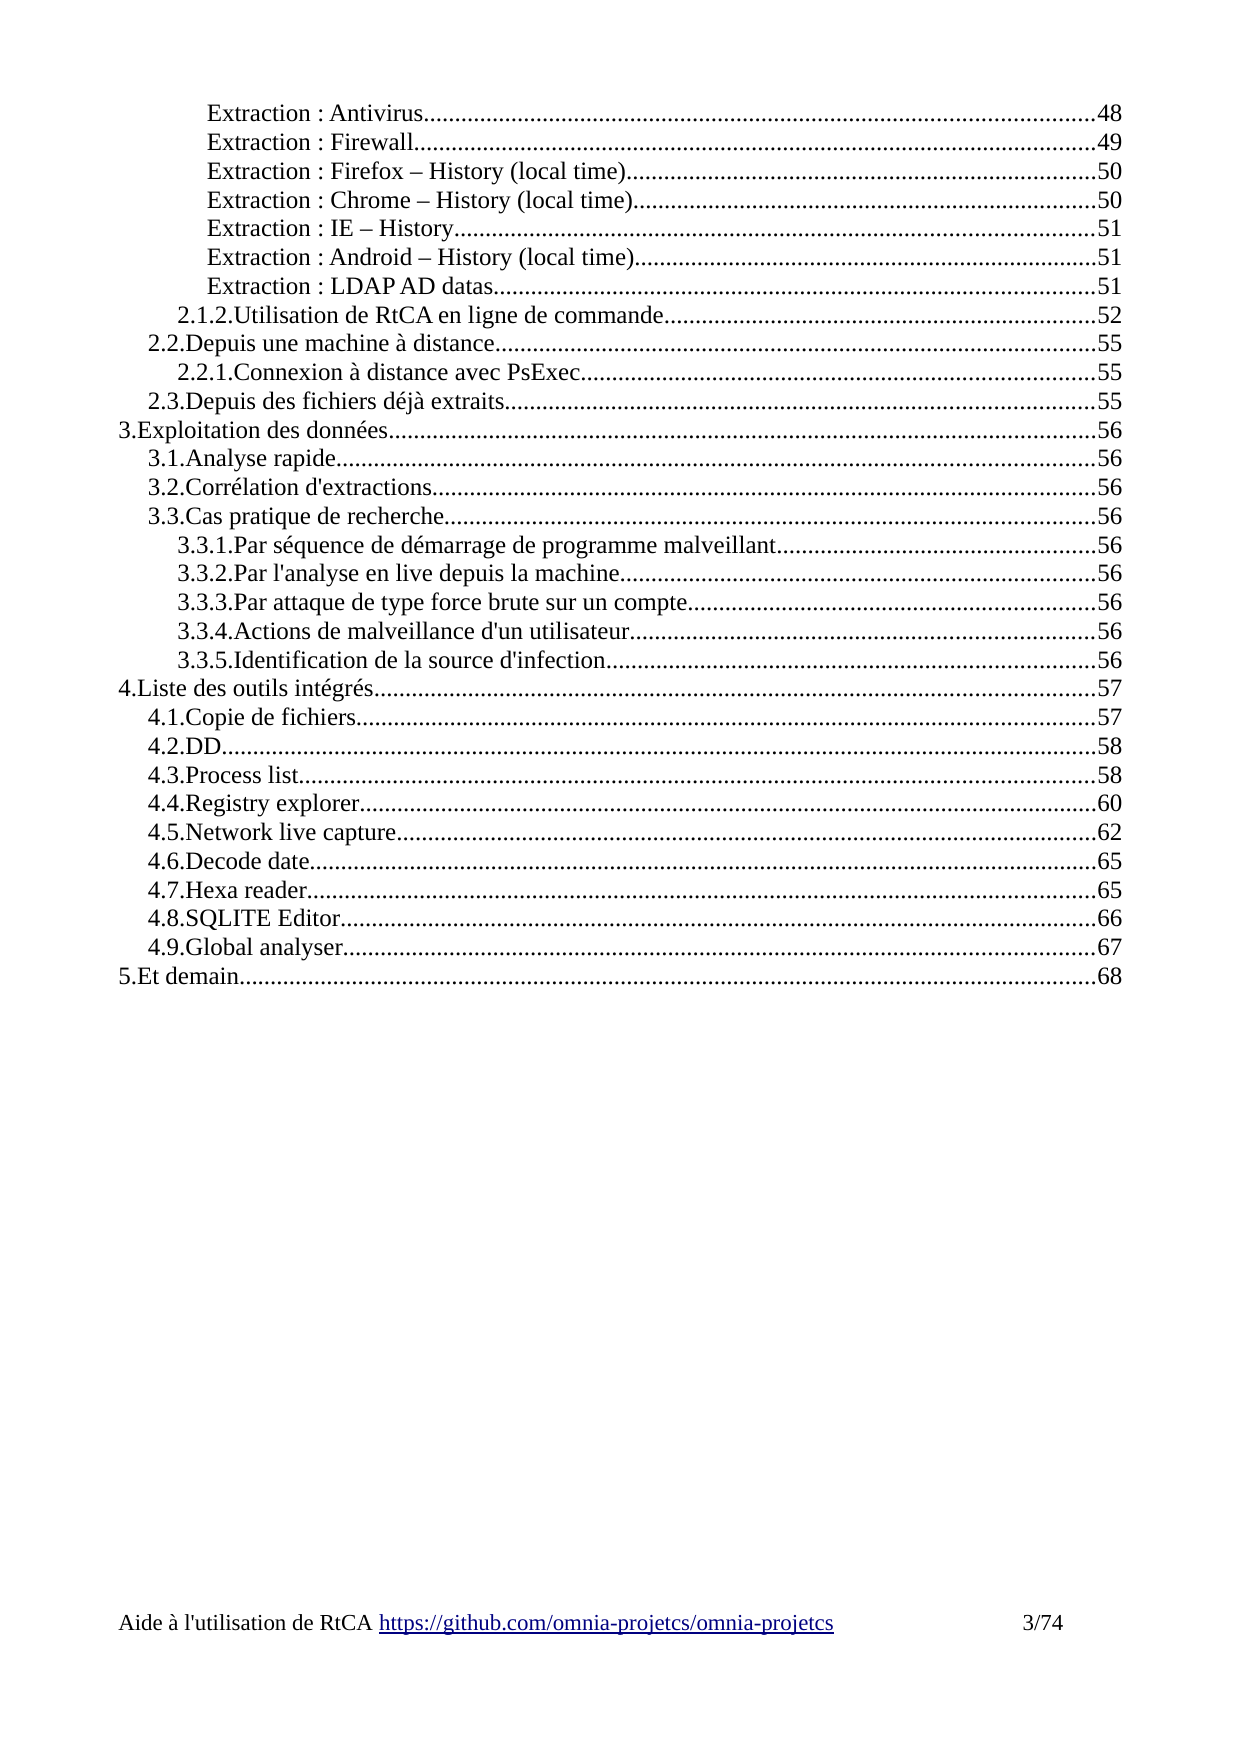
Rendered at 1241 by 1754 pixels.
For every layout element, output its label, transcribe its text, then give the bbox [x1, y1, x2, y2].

text 4.9.Global analyser 67 [148, 932, 1122, 961]
text 4.8.SQLITE Editor 66 [148, 903, 1122, 932]
text Extraction : Firewall 49 [207, 127, 1122, 156]
text 5.Et demain... 68 [118, 961, 1122, 990]
text 4.2.DD 58 [148, 731, 1122, 760]
text Extraction : Firefox – History (local time) 50 [207, 156, 1122, 185]
text 3.1.Analyse rapide 56 [148, 443, 1122, 472]
text 3.3.Cas pratique de recherche 56 [148, 501, 1122, 530]
text Extraction : Antivirus 48 [207, 98, 1122, 127]
text 4.6.Decode date 65 [148, 846, 1122, 875]
text 4.4.Registry explorer 60 [148, 788, 1122, 817]
text 2.2.Depuis une machine à distance 55 [148, 328, 1122, 357]
text Extraction : Chrome – History (local time) 50 [207, 185, 1122, 213]
text 3.3.3.Par attaque de type force brute sur un compte 56 [177, 587, 1122, 616]
text Extraction : IE – History 51 [207, 213, 1122, 242]
text 4.1.Copie de fichiers 57 [148, 702, 1122, 731]
text 4.3.Process list 58 [148, 760, 1122, 788]
text 3.Exploitation des données 56 [118, 415, 1122, 443]
text 3.2.Corrélation d'extractions 56 [148, 472, 1122, 501]
text 3.3.1.Par séquence de démarrage de programme malveillant 56 [177, 530, 1122, 558]
text Extraction : LDAP AD datas 51 [207, 271, 1122, 300]
text 2.3.Depuis des fichiers déjà extraits 55 [148, 386, 1122, 415]
text 2.1.2.Utilisation de RtCA en ligne de commande 52 [177, 300, 1122, 328]
text 4.5.Network live capture 62 [148, 817, 1122, 846]
text 3.3.2.Par l'analyse en live depuis la machine 56 [177, 558, 1122, 587]
text Extraction : Android – History (local time) 51 [207, 242, 1122, 271]
text 4.Liste des outils intégrés 57 [118, 673, 1122, 702]
text 4.7.Hexa reader 65 [148, 875, 1122, 903]
text 3.3.4.Actions de malveillance d'un utilisateur 56 [177, 616, 1122, 645]
text 3.3.5.Identification de la source d'infection 56 [177, 645, 1122, 673]
text 2.2.1.Connexion à distance avec PsExec 55 [177, 357, 1122, 386]
